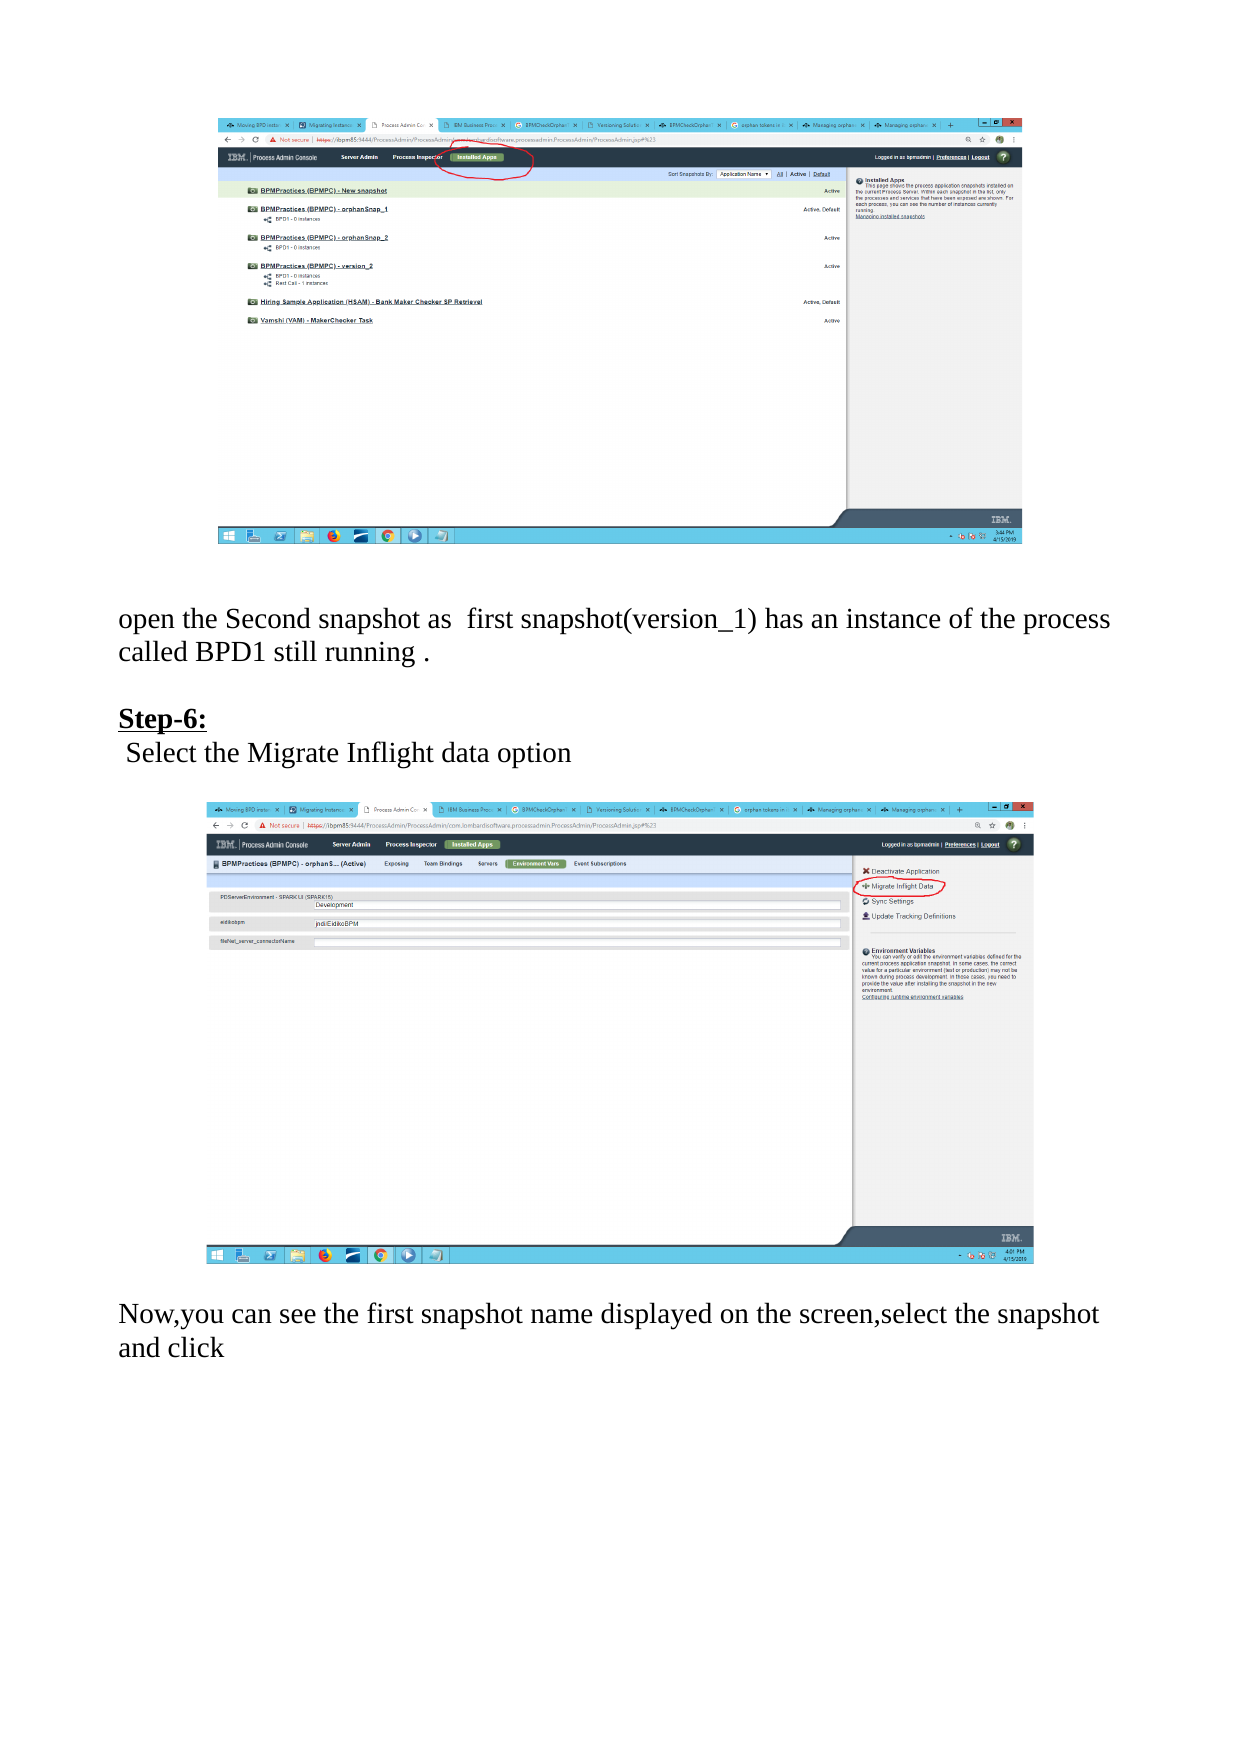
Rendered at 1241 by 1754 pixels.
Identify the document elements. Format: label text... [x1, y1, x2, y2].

text Select the Migrate Inflight data option [118, 735, 1122, 769]
picture [206, 802, 1034, 1264]
text and click [118, 1330, 1122, 1364]
text Now,you can see the first snapshot name displayed on the screen,select the snapshot [118, 1297, 1122, 1330]
text open the Second snapshot as first snapshot(version_1) has an instance of the process called BPD1 still running . [118, 601, 1122, 668]
picture [218, 118, 1023, 544]
text Step-6: [118, 702, 1122, 735]
